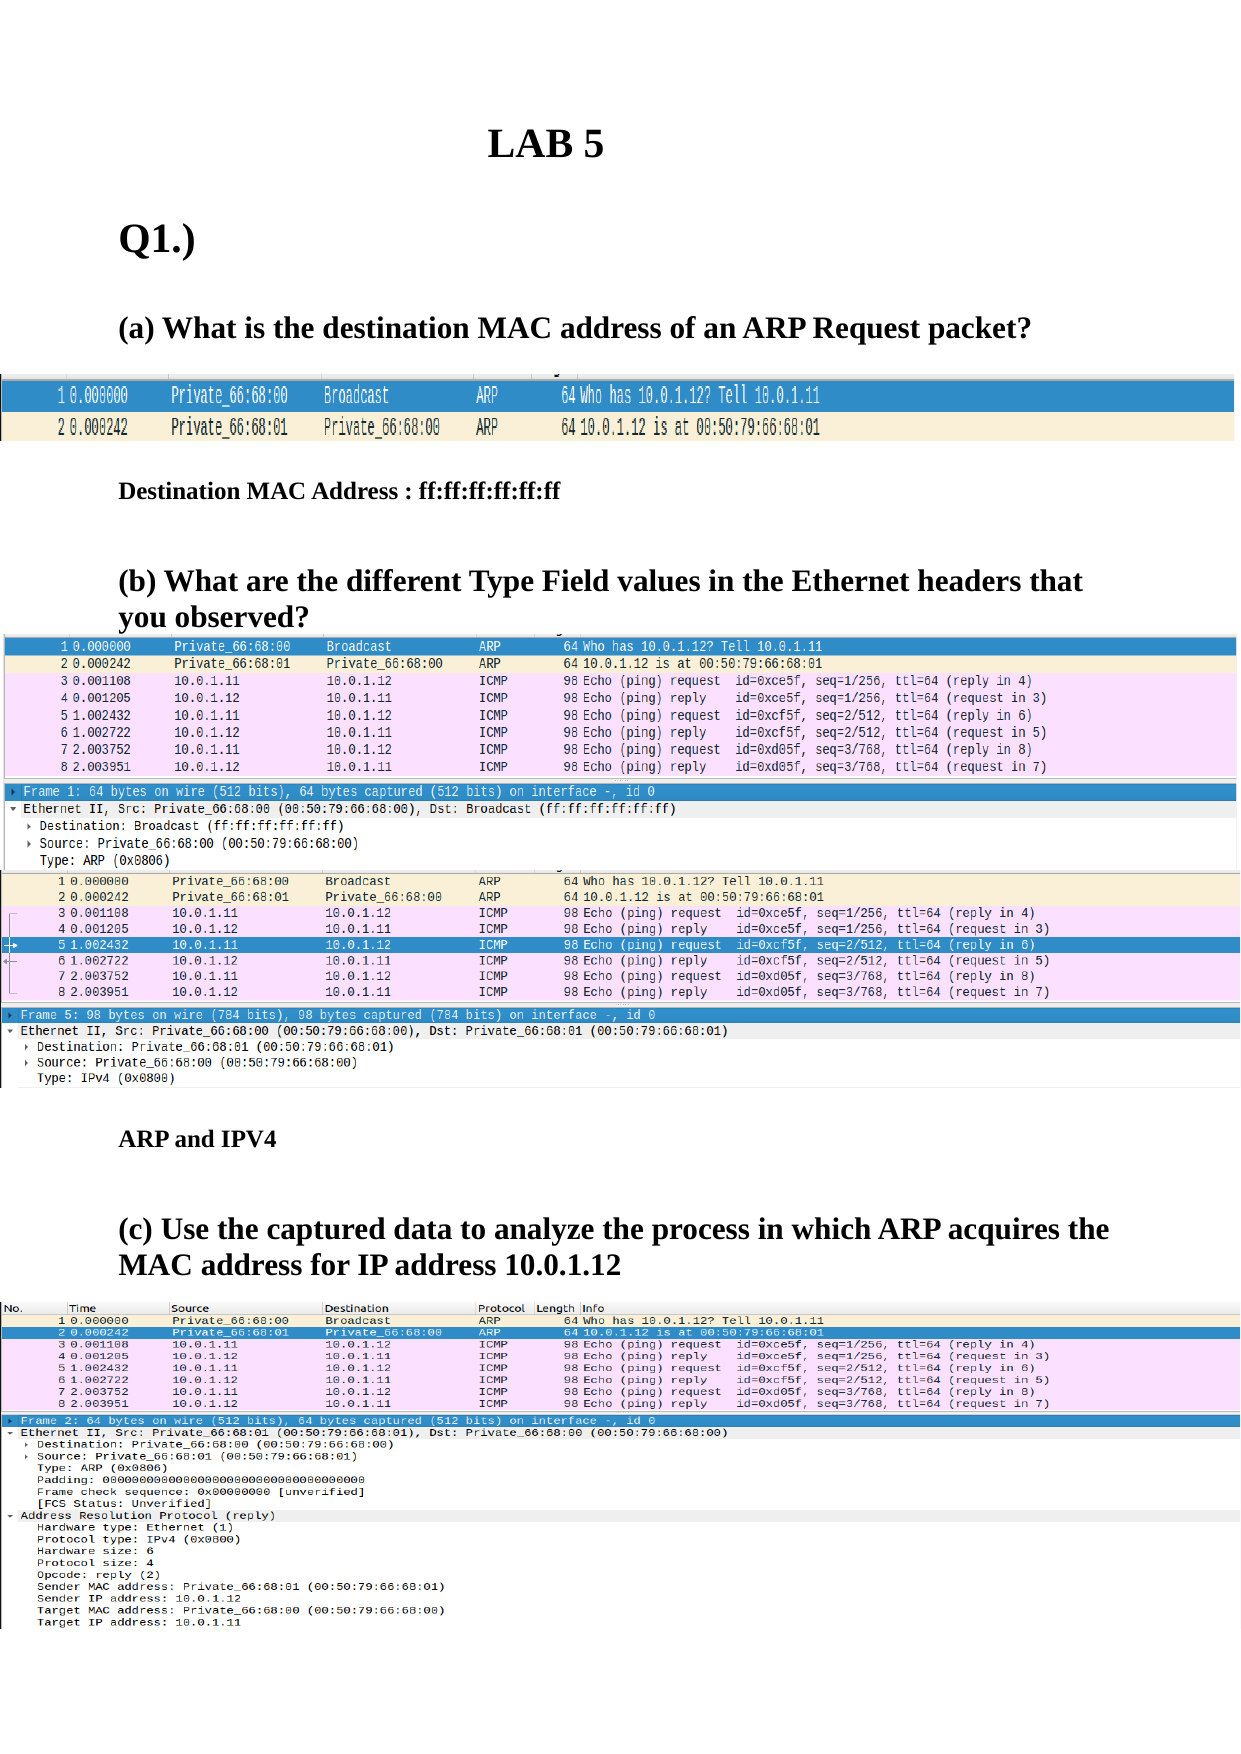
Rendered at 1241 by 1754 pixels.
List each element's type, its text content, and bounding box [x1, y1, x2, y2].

picture [0, 634, 1241, 1088]
text LAB 5 [118, 118, 1122, 166]
text Destination MAC Address : ff:ff:ff:ff:ff:ff [118, 476, 1122, 505]
text (a) What is the destination MAC address of an ARP Request packet? [118, 310, 1122, 346]
text Q1.) [118, 214, 1122, 262]
picture [0, 374, 1235, 441]
text (c) Use the captured data to analyze the process in which ARP acquires the MAC address for IP address 10.0.1.12 [118, 1210, 1122, 1282]
text (b) What are the different Type Field values in the Ethernet headers that you observed? [118, 562, 1122, 634]
picture [0, 1302, 1241, 1629]
text ARP and IPV4 [118, 1124, 1122, 1152]
